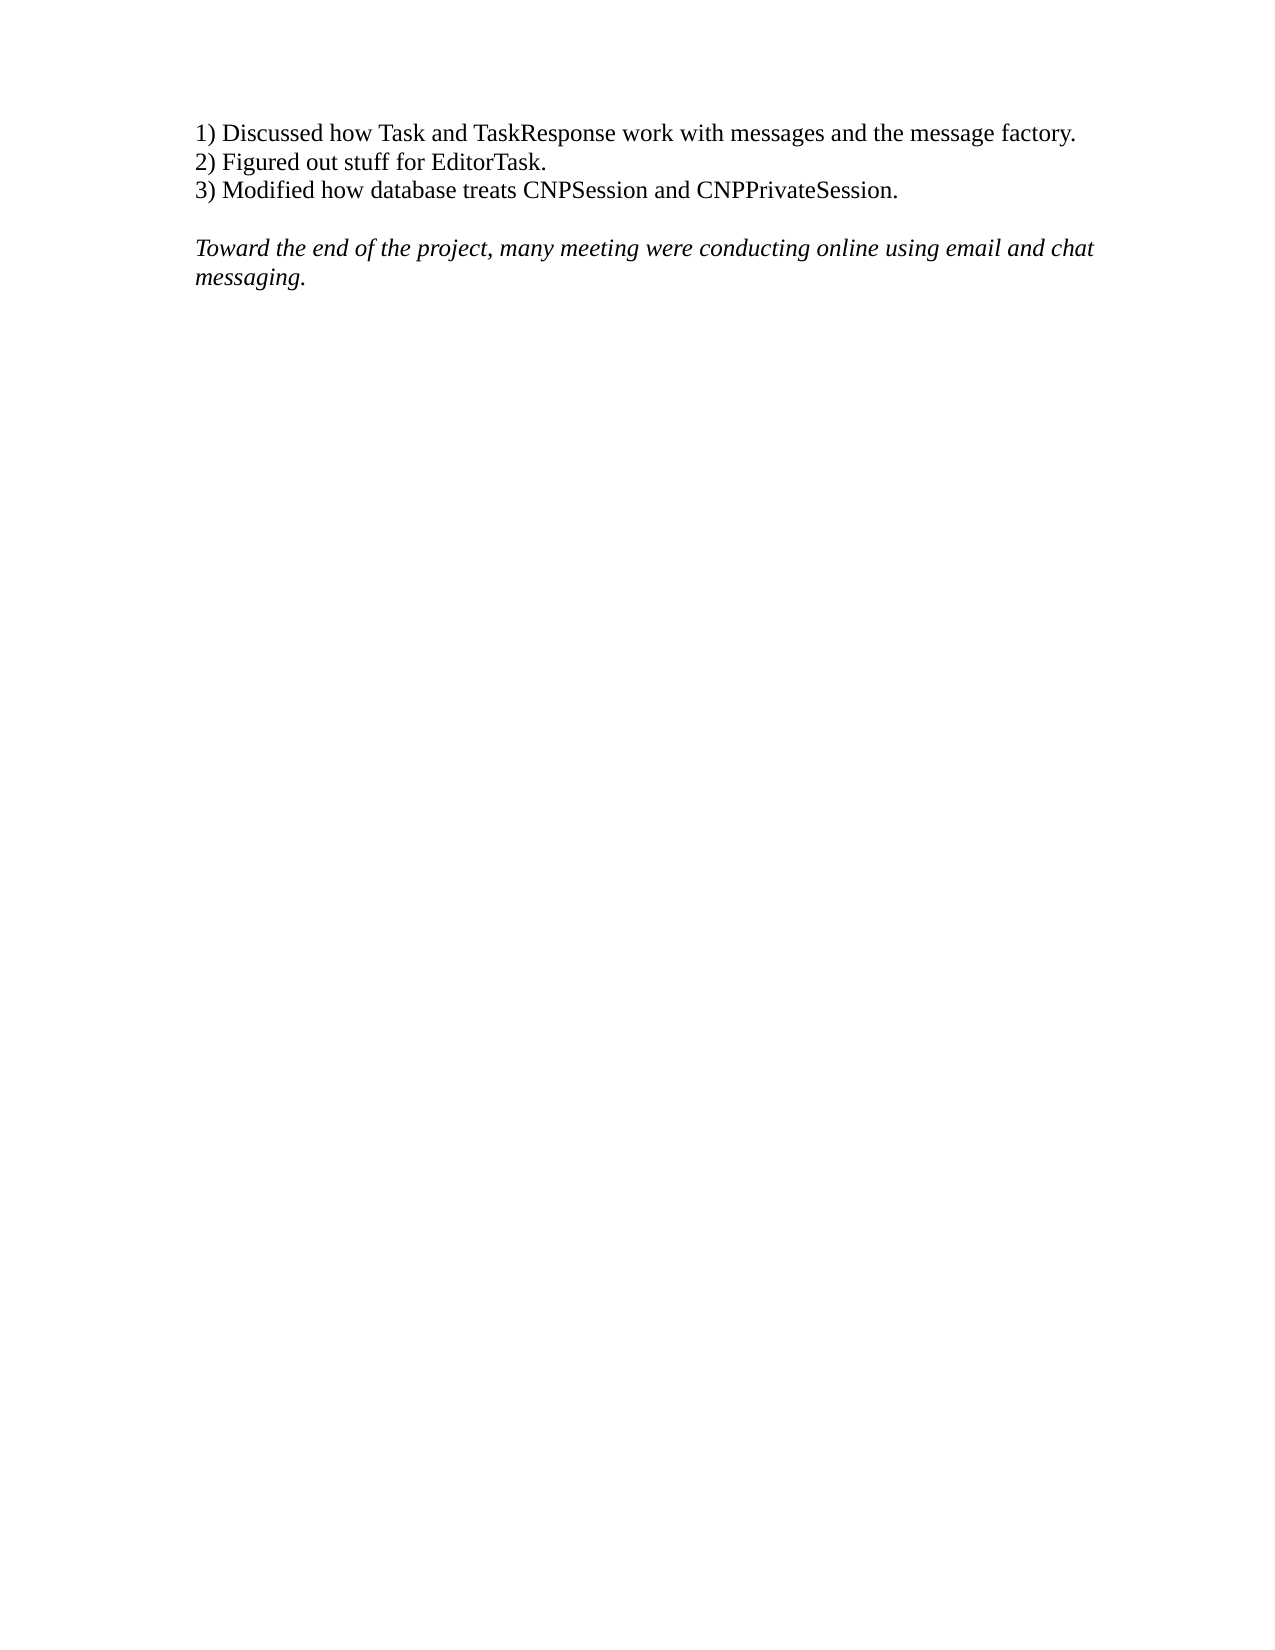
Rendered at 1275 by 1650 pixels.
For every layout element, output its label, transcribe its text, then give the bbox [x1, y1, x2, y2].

text 1) Discussed how Task and TaskResponse work with messages and the message factory. [195, 118, 1157, 147]
text Toward the end of the project, many meeting were conducting online using email and chat messaging. [195, 233, 1157, 319]
text 2) Figured out stuff for EditorTask. [195, 147, 1157, 176]
text 3) Modified how database treats CNPSession and CNPPrivateSession. [195, 176, 1157, 204]
